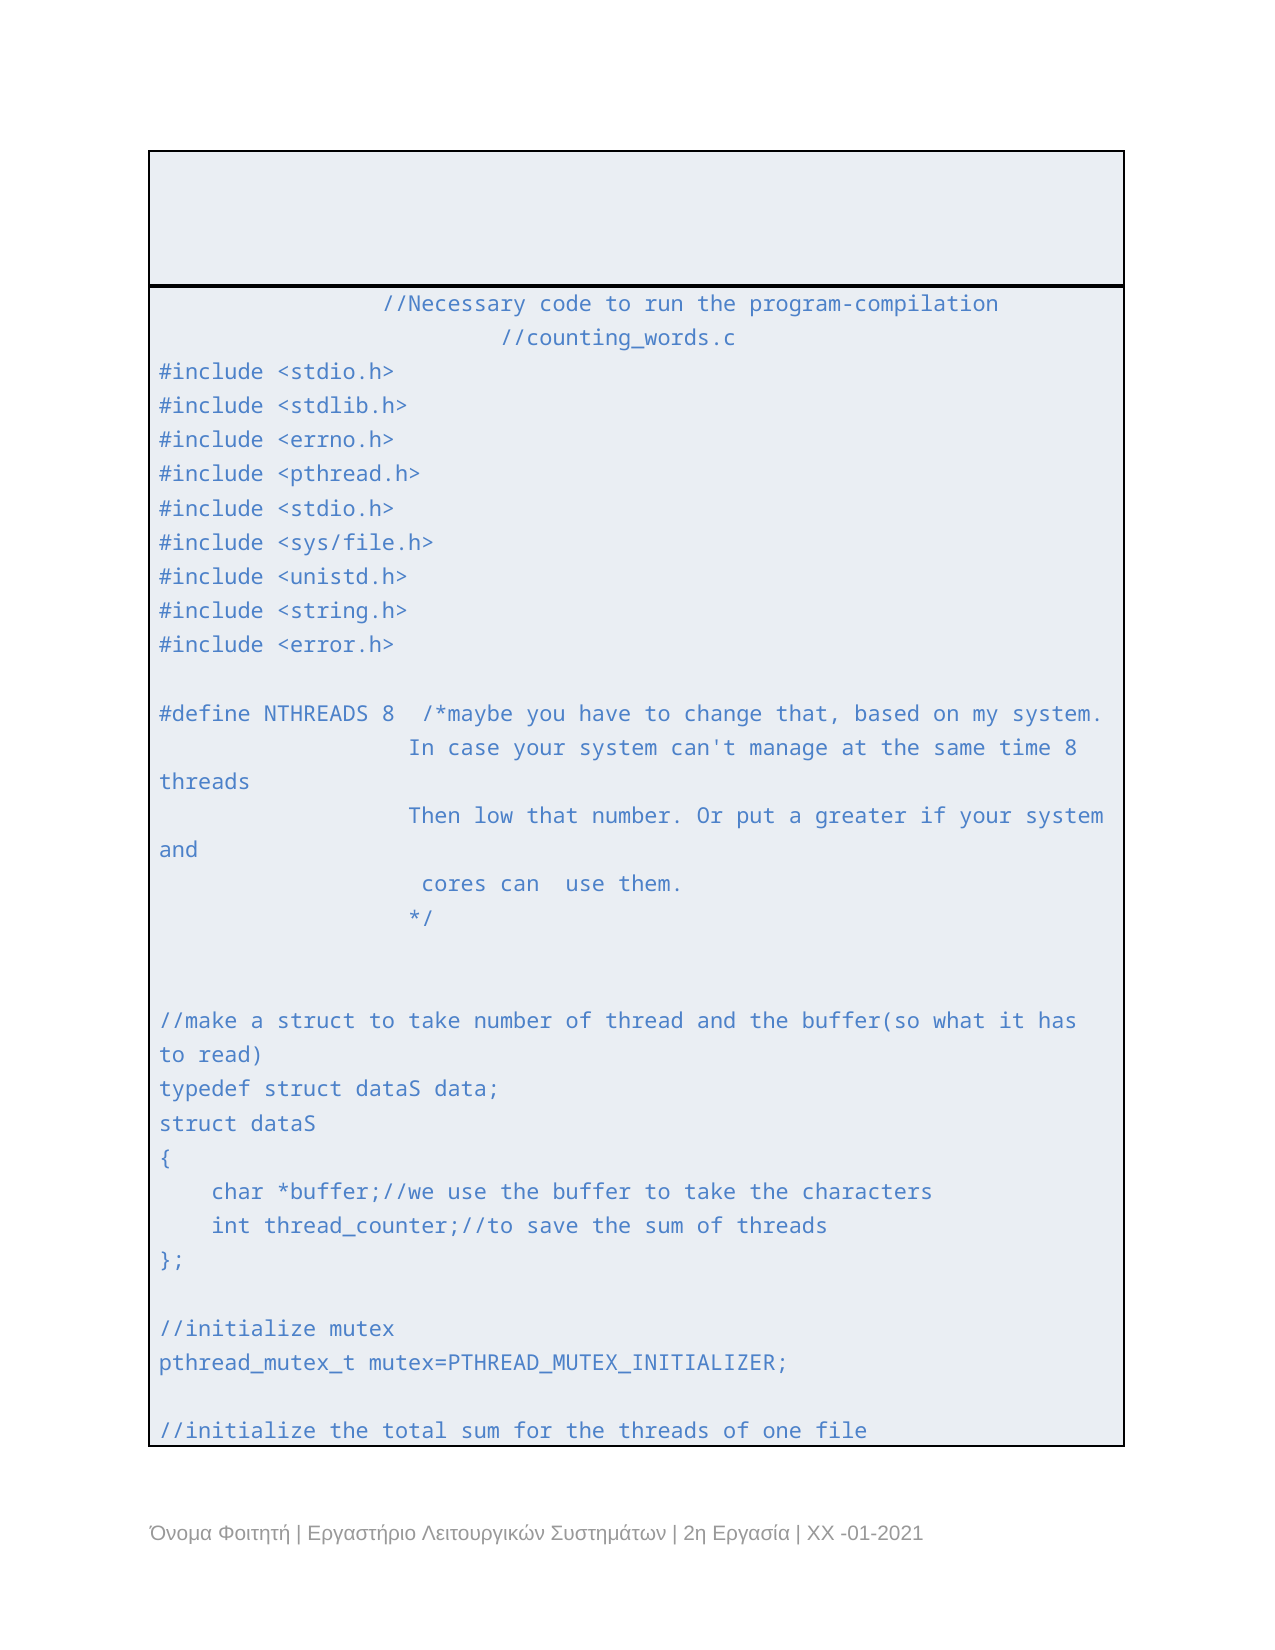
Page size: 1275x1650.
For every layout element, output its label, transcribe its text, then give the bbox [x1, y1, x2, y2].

table_header [150, 152, 1123, 284]
table_cell //Νecessary code to run the program-compilation //counting_words.c #include <stdio.h> #include <stdlib.h> #include <errno.h> #include <pthread.h> #include <stdio.h> #include <sys/file.h> #include <unistd.h> #include <string.h> #include <error.h> #define NTHREADS 8 /*maybe you have to change that, based on my system. In case your system can't manage at the same time 8 threads Then low that number. Or put a greater if your system and cores can use them. */ //make a struct to take number of thread and the buffer(so what it has to read) typedef struct dataS data; struct dataS { char *buffer;//we use the buffer to take the characters int thread_counter;//to save the sum of threads }; //initialize mutex pthread_mutex_t mutex=PTHREAD_MUTEX_INITIALIZER; //initialize the total sum for the threads of one file [150, 288, 1123, 1445]
